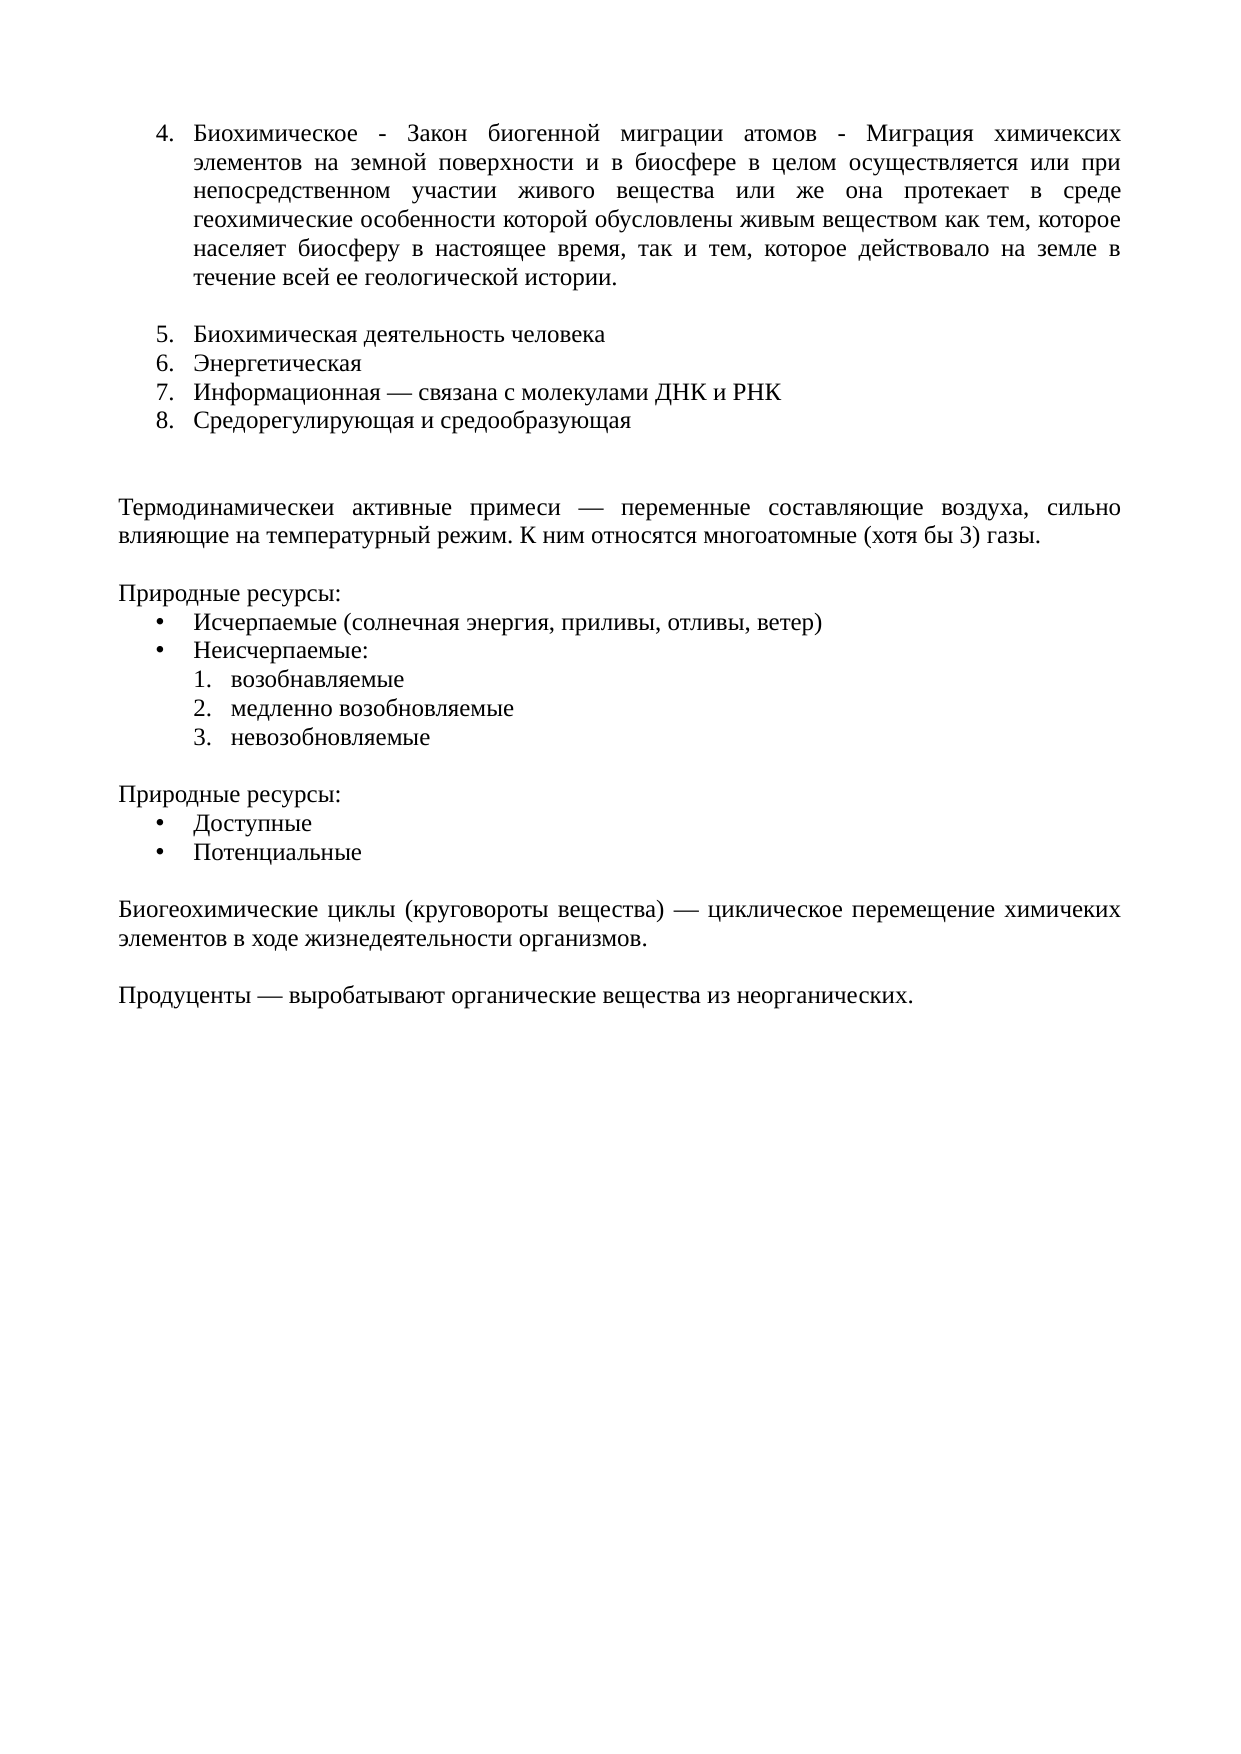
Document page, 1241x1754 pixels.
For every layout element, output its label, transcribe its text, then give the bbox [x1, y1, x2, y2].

text Природные ресурсы: [118, 578, 1122, 607]
text Биогеохимические циклы (круговороты вещества) — циклическое перемещение химичеких элементов в ходе жизнедеятельности организмов. [118, 894, 1122, 952]
list Биохимическое - Закон биогенной миграции атомов - Миграция химичексих элементов на земной поверхности и в биосфере в целом осуществляется или при непосредственном участии живого вещества или же она протекает в среде геохимические особенности которой обусловлены живым веществом как тем, которое населяет биосферу в настоящее время, так и тем, которое действовало на земле в течение всей ее геологической истории. [156, 118, 1122, 291]
list медленно возобновляемые [193, 693, 1122, 722]
text Продуценты — выробатывают органические вещества из неорганических. [118, 981, 1122, 1009]
list Неисчерпаемые: [156, 636, 1122, 664]
list невозобновляемые [193, 722, 1122, 751]
list Потенциальные [156, 837, 1122, 866]
list Доступные [156, 808, 1122, 837]
text Природные ресурсы: [118, 779, 1122, 808]
list Энергетическая [156, 348, 1122, 377]
text Термодинамическеи активные примеси — переменные составляющие воздуха, сильно влияющие на температурный режим. К ним относятся многоатомные (хотя бы 3) газы. [118, 492, 1122, 549]
list Биохимическая деятельность человека [156, 319, 1122, 348]
list Исчерпаемые (солнечная энергия, приливы, отливы, ветер) [156, 607, 1122, 636]
list Информационная — связана с молекулами ДНК и РНК [156, 377, 1122, 406]
list Средорегулирующая и средообразующая [156, 406, 1122, 434]
list возобнавляемые [193, 664, 1122, 693]
